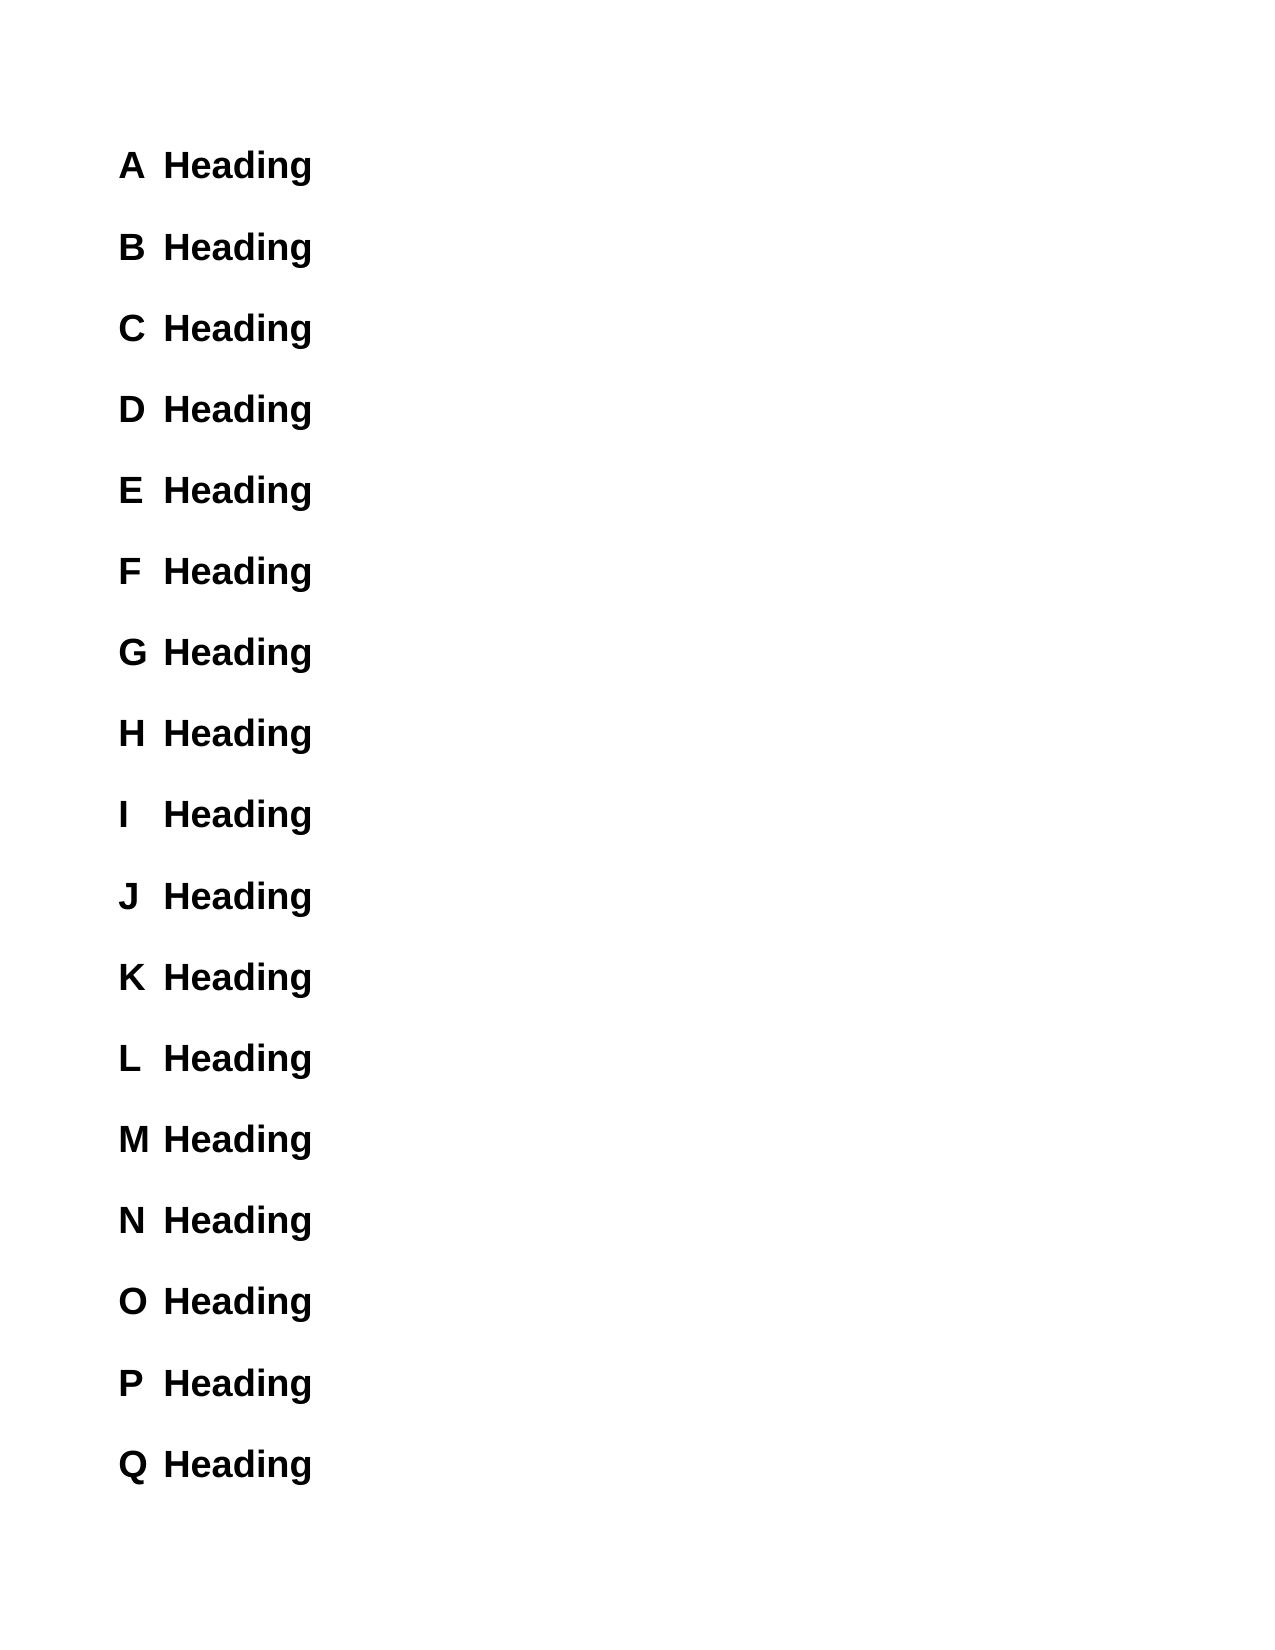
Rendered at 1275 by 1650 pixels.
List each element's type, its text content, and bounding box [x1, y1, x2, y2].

subtitle Heading [118, 305, 1157, 349]
subtitle Heading [118, 1036, 1157, 1079]
subtitle Heading [118, 387, 1157, 430]
subtitle Heading [118, 549, 1157, 592]
subtitle Heading [118, 630, 1157, 674]
subtitle Heading [118, 1441, 1157, 1485]
subtitle Heading [118, 224, 1157, 268]
subtitle Heading [118, 954, 1157, 998]
subtitle Heading [118, 1198, 1157, 1242]
subtitle Heading [118, 792, 1157, 836]
subtitle Heading [118, 143, 1157, 187]
subtitle Heading [118, 873, 1157, 917]
subtitle Heading [118, 711, 1157, 755]
subtitle Heading [118, 468, 1157, 511]
subtitle Heading [118, 1360, 1157, 1404]
subtitle Heading [118, 1279, 1157, 1323]
subtitle Heading [118, 1117, 1157, 1161]
